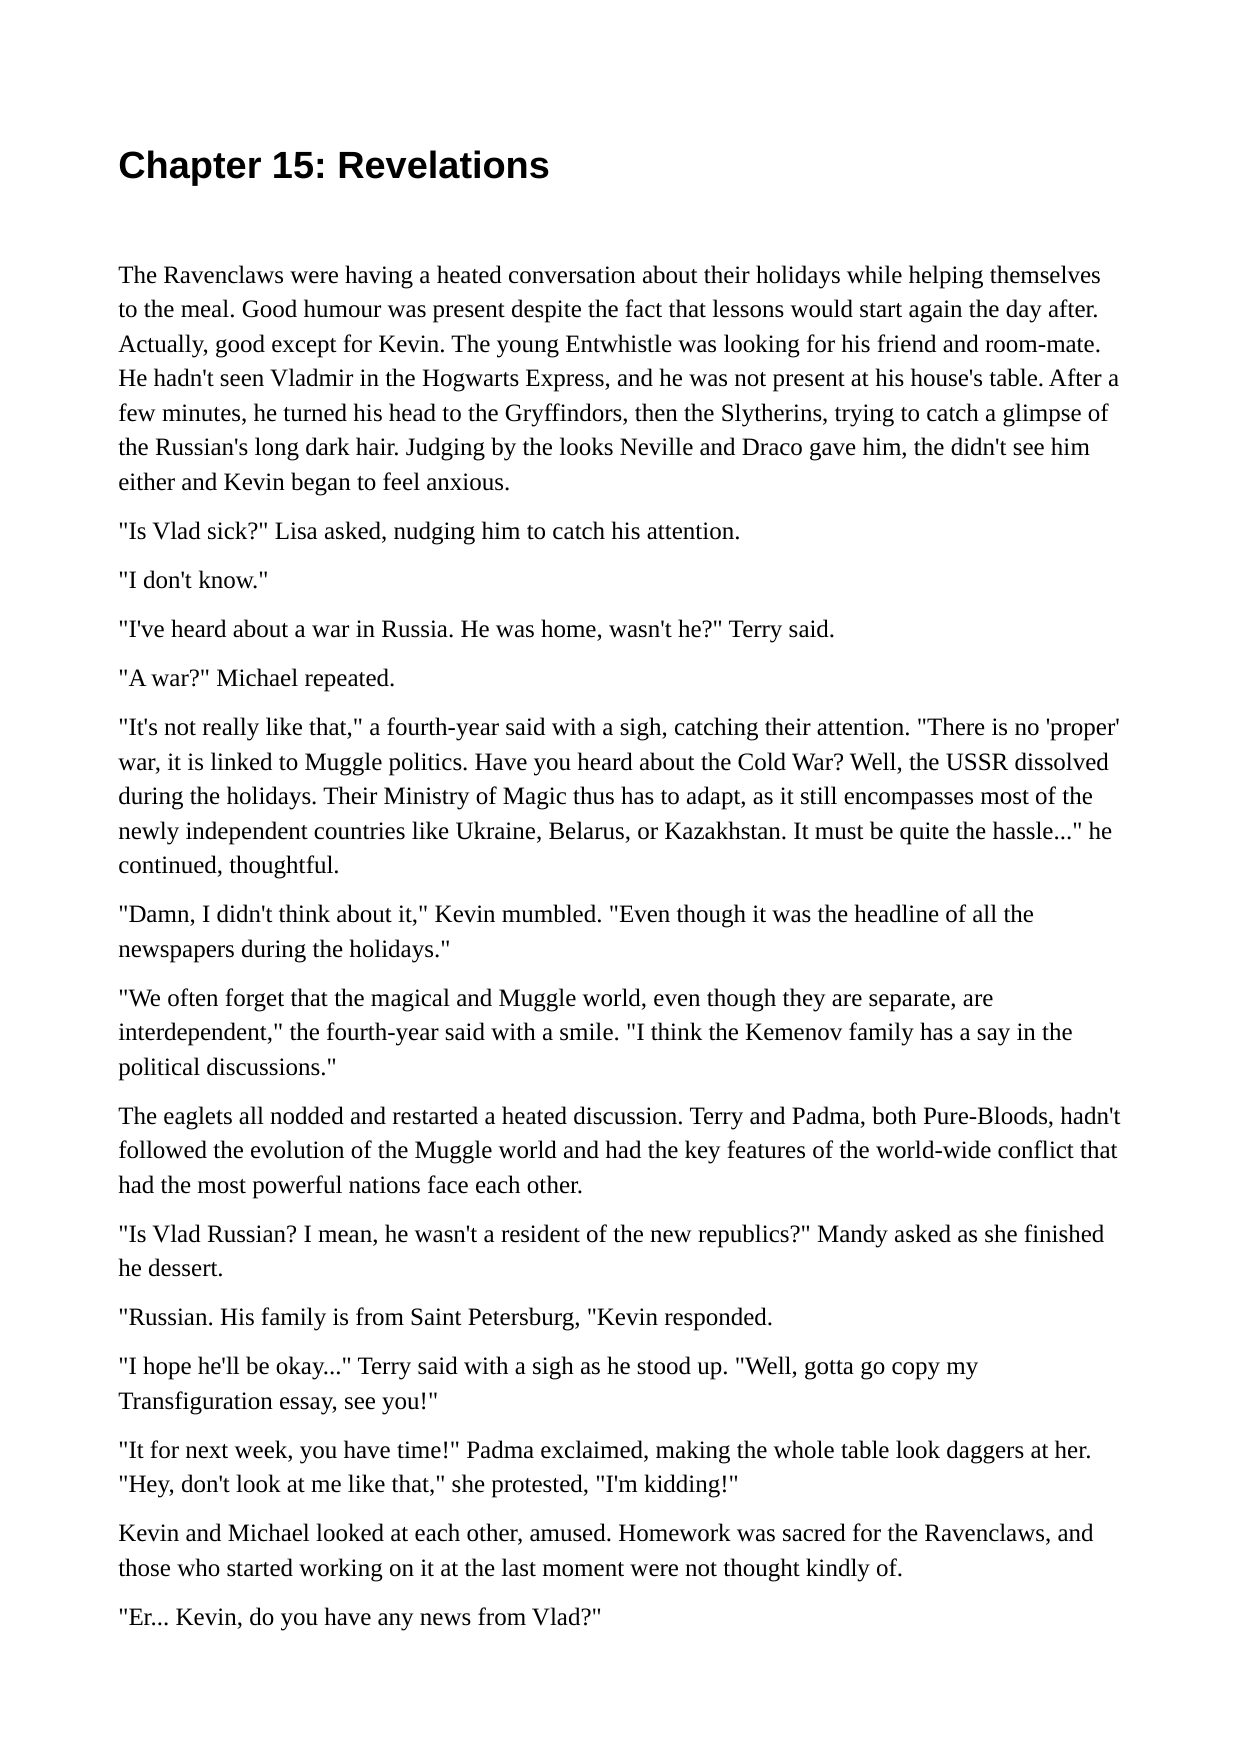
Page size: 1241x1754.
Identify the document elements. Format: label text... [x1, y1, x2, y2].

text The Ravenclaws were having a heated conversation about their holidays while helping themselves to the meal. Good humour was present despite the fact that lessons would start again the day after. Actually, good except for Kevin. The young Entwhistle was looking for his friend and room-mate. He hadn't seen Vladmir in the Hogwarts Express, and he was not present at his house's table. After a few minutes, he turned his head to the Gryffindors, then the Slytherins, trying to catch a glimpse of the Russian's long dark hair. Judging by the looks Neville and Draco gave him, the didn't see him either and Kevin began to feel anxious. [118, 260, 1122, 496]
text Kevin and Michael looked at each other, amused. Homework was sacred for the Ravenclaws, and those who started working on it at the last moment were not thought kindly of. [118, 1518, 1122, 1582]
text "Damn, I didn't think about it," Kevin mumbled. "Even though it was the headline of all the newspapers during the holidays." [118, 899, 1122, 962]
text "We often forget that the magical and Muggle world, even though they are separate, are interdependent," the fourth-year said with a smile. "I think the Kemenov family has a say in the political discussions." [118, 983, 1122, 1081]
text "Russian. His family is from Saint Petersburg, "Kevin responded. [118, 1302, 1122, 1331]
text "Er... Kevin, do you have any news from Vlad?" [118, 1602, 1122, 1631]
text "Is Vlad sick?" Lisa asked, nudging him to catch his attention. [118, 516, 1122, 545]
text "A war?" Michael repeated. [118, 663, 1122, 692]
text "I've heard about a war in Russia. He was home, wasn't he?" Terry said. [118, 614, 1122, 643]
text The eaglets all nodded and restarted a heated discussion. Terry and Padma, both Pure-Bloods, hadn't followed the evolution of the Muggle world and had the key features of the world-wide conflict that had the most powerful nations face each other. [118, 1101, 1122, 1198]
text "I hope he'll be okay..." Terry said with a sigh as he stood up. "Well, gotta go copy my Transfiguration essay, see you!" [118, 1351, 1122, 1415]
text "It for next week, you have time!" Padma exclaimed, making the whole table look daggers at her. "Hey, don't look at me like that," she protested, "I'm kidding!" [118, 1435, 1122, 1498]
text "Is Vlad Russian? I mean, he wasn't a resident of the new republics?" Mandy asked as she finished he dessert. [118, 1219, 1122, 1282]
text "It's not really like that," a fourth-year said with a sigh, catching their attention. "There is no 'proper' war, it is linked to Muggle politics. Have you heard about the Cold War? Well, the USSR dissolved during the holidays. Their Ministry of Magic thus has to adapt, as it still encompasses most of the newly independent countries like Ukraine, Belarus, or Kazakhstan. It must be quite the hassle..." he continued, thoughtful. [118, 712, 1122, 879]
text "I don't know." [118, 565, 1122, 594]
subtitle Chapter 15: Revelations [118, 143, 1122, 187]
